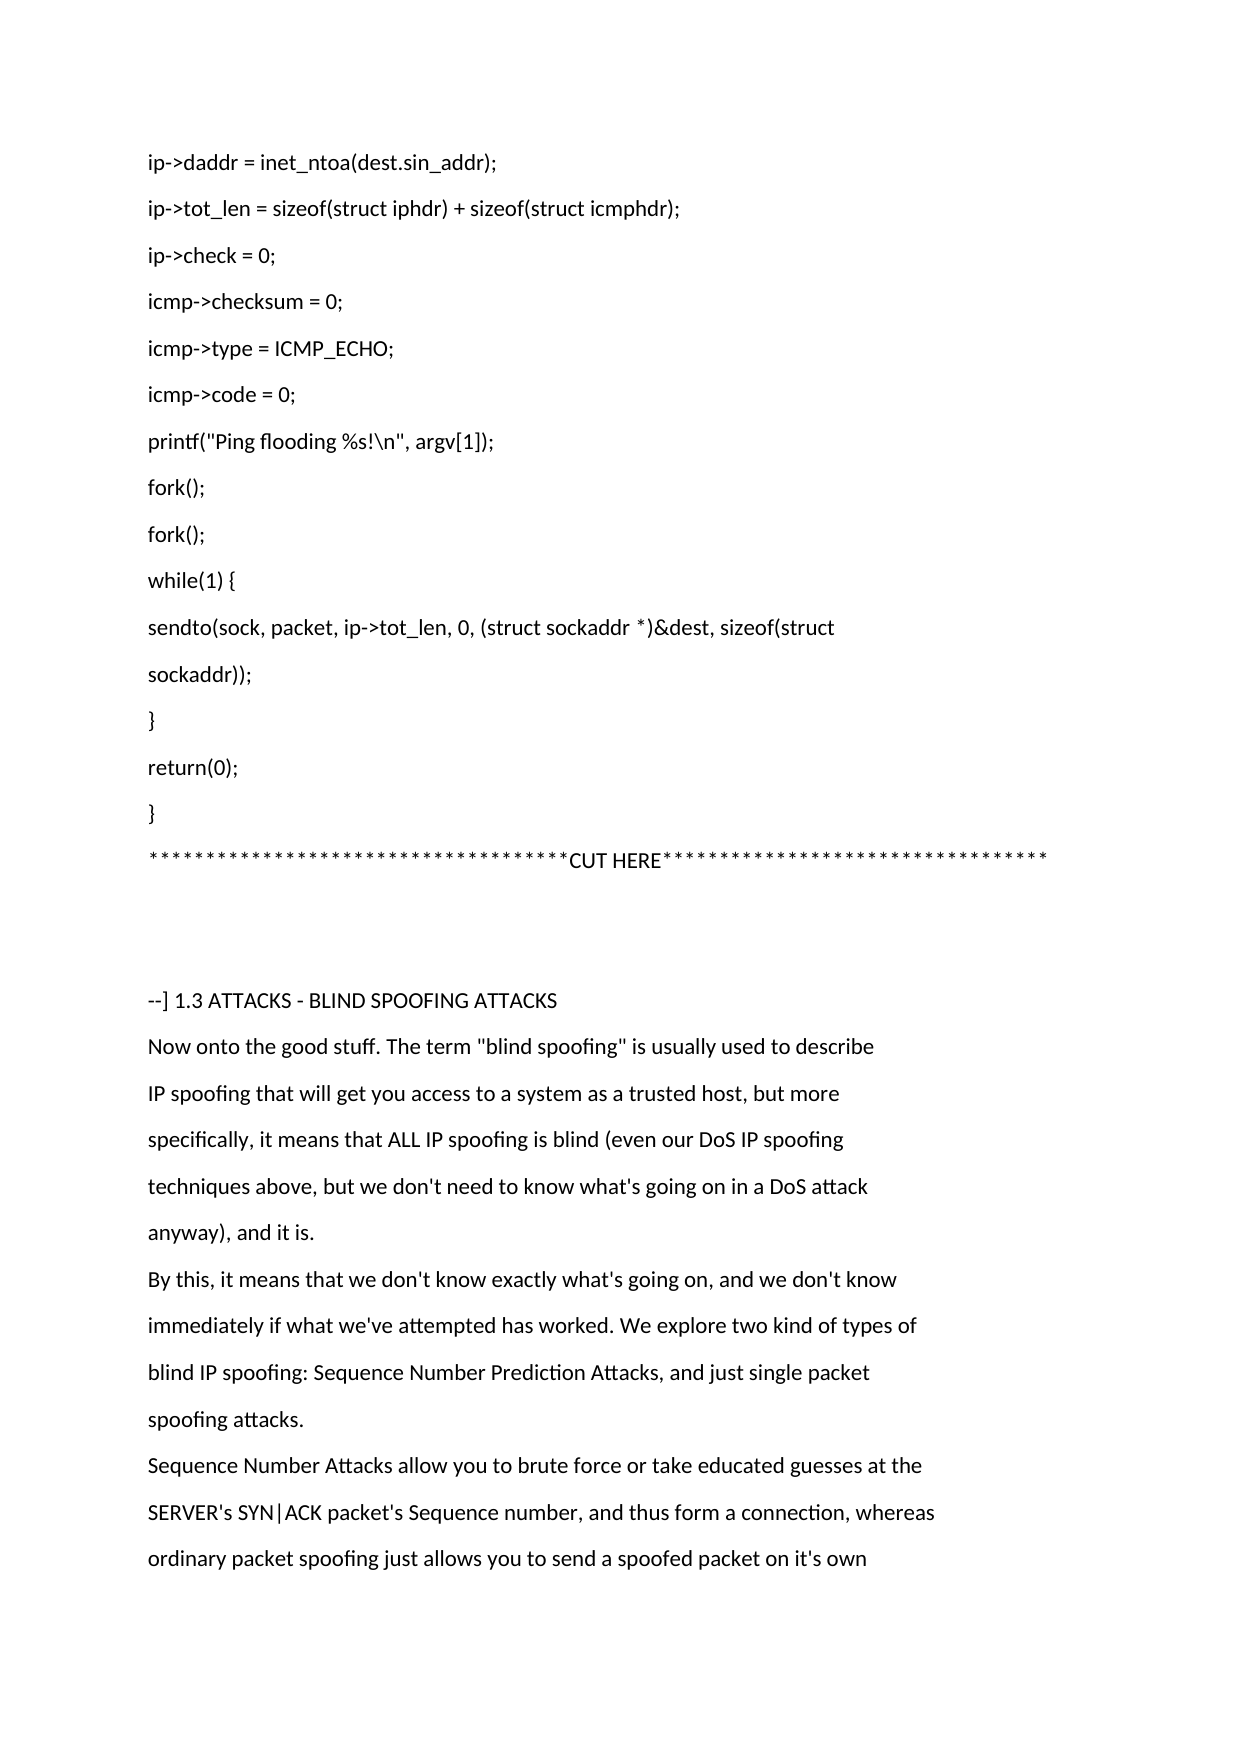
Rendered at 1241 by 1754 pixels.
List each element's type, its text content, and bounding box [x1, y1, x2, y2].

text fork(); [148, 473, 1093, 502]
text ip->check = 0; [148, 241, 1093, 269]
text Sequence Number Attacks allow you to brute force or take educated guesses at the [148, 1451, 1093, 1479]
text return(0); [148, 753, 1093, 781]
text ip->tot_len = sizeof(struct iphdr) + sizeof(struct icmphdr); [148, 194, 1093, 222]
text anyway), and it is. [148, 1218, 1093, 1247]
text while(1) { [148, 567, 1093, 595]
text } [148, 706, 1093, 734]
text IP spoofing that will get you access to a system as a trusted host, but more [148, 1079, 1093, 1107]
text *************************************CUT HERE********************************** [148, 846, 1093, 874]
text blind IP spoofing: Sequence Number Prediction Attacks, and just single packet [148, 1358, 1093, 1386]
text ip->daddr = inet_ntoa(dest.sin_addr); [148, 148, 1093, 176]
text icmp->code = 0; [148, 380, 1093, 408]
text icmp->type = ICMP_ECHO; [148, 334, 1093, 362]
text spoofing attacks. [148, 1405, 1093, 1433]
text } [148, 799, 1093, 827]
text SERVER's SYN|ACK packet's Sequence number, and thus form a connection, whereas [148, 1498, 1093, 1526]
text fork(); [148, 520, 1093, 548]
text techniques above, but we don't need to know what's going on in a DoS attack [148, 1172, 1093, 1200]
text By this, it means that we don't know exactly what's going on, and we don't know [148, 1265, 1093, 1293]
text immediately if what we've attempted has worked. We explore two kind of types of [148, 1312, 1093, 1340]
text sockaddr)); [148, 660, 1093, 688]
text specifically, it means that ALL IP spoofing is blind (even our DoS IP spoofing [148, 1125, 1093, 1153]
text sendto(sock, packet, ip->tot_len, 0, (struct sockaddr *)&dest, sizeof(struct [148, 613, 1093, 641]
text printf("Ping flooding %s!\n", argv[1]); [148, 427, 1093, 455]
text icmp->checksum = 0; [148, 287, 1093, 315]
text --] 1.3 ATTACKS - BLIND SPOOFING ATTACKS [148, 986, 1093, 1014]
text Now onto the good stuff. The term "blind spoofing" is usually used to describe [148, 1032, 1093, 1060]
text ordinary packet spoofing just allows you to send a spoofed packet on it's own [148, 1544, 1093, 1572]
